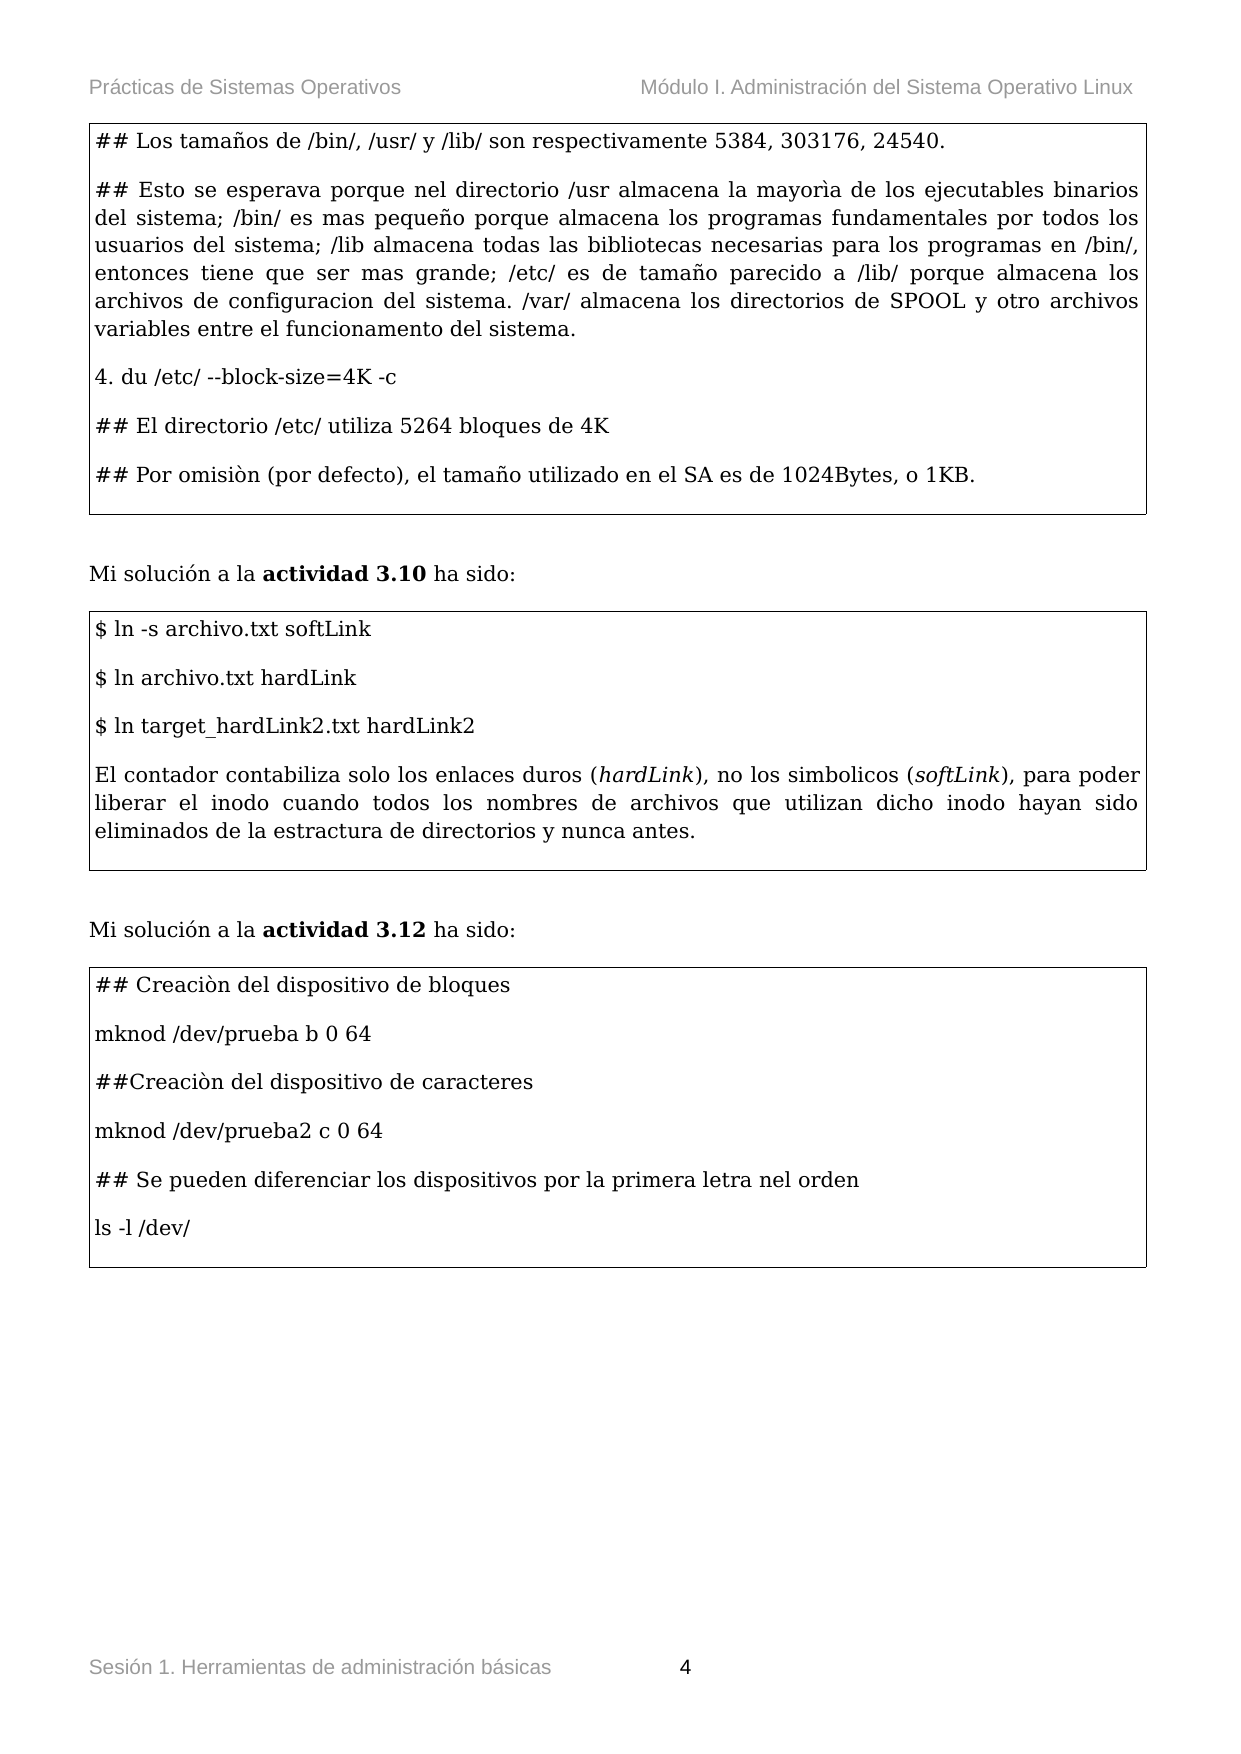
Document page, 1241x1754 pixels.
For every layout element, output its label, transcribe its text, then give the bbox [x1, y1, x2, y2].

text Mi solución a la actividad 3.12 ha sido: [89, 918, 1146, 943]
text Mi solución a la actividad 3.10 ha sido: [89, 562, 1146, 587]
table_header $ ln -s archivo.txt softLink $ ln archivo.txt hardLink $ ln target_hardLink2.txt hardLink2 El contador contabiliza solo los enlaces duros (hardLink), no los simbolicos (softLink), para poder liberar el inodo cuando todos los nombres de archivos que utilizan dicho inodo hayan sido eliminados de la estractura de directorios y nunca antes. [90, 612, 1146, 869]
table_header ## Creaciòn del dispositivo de bloques mknod /dev/prueba b 0 64 ##Creaciòn del dispositivo de caracteres mknod /dev/prueba2 c 0 64 ## Se pueden diferenciar los dispositivos por la primera letra nel orden ls -l /dev/ [90, 968, 1146, 1267]
table_header ## Los tamaños de /bin/, /usr/ y /lib/ son respectivamente 5384, 303176, 24540. ## Esto se esperava porque nel directorio /usr almacena la mayorìa de los ejecutables binarios del sistema; /bin/ es mas pequeño porque almacena los programas fundamentales por todos los usuarios del sistema; /lib almacena todas las bibliotecas necesarias para los programas en /bin/, entonces tiene que ser mas grande; /etc/ es de tamaño parecido a /lib/ porque almacena los archivos de configuracion del sistema. /var/ almacena los directorios de SPOOL y otro archivos variables entre el funcionamento del sistema. 4. du /etc/ --block-size=4K -c ## El directorio /etc/ utiliza 5264 bloques de 4K ## Por omisiòn (por defecto), el tamaño utilizado en el SA es de 1024Bytes, o 1KB. [90, 124, 1146, 513]
